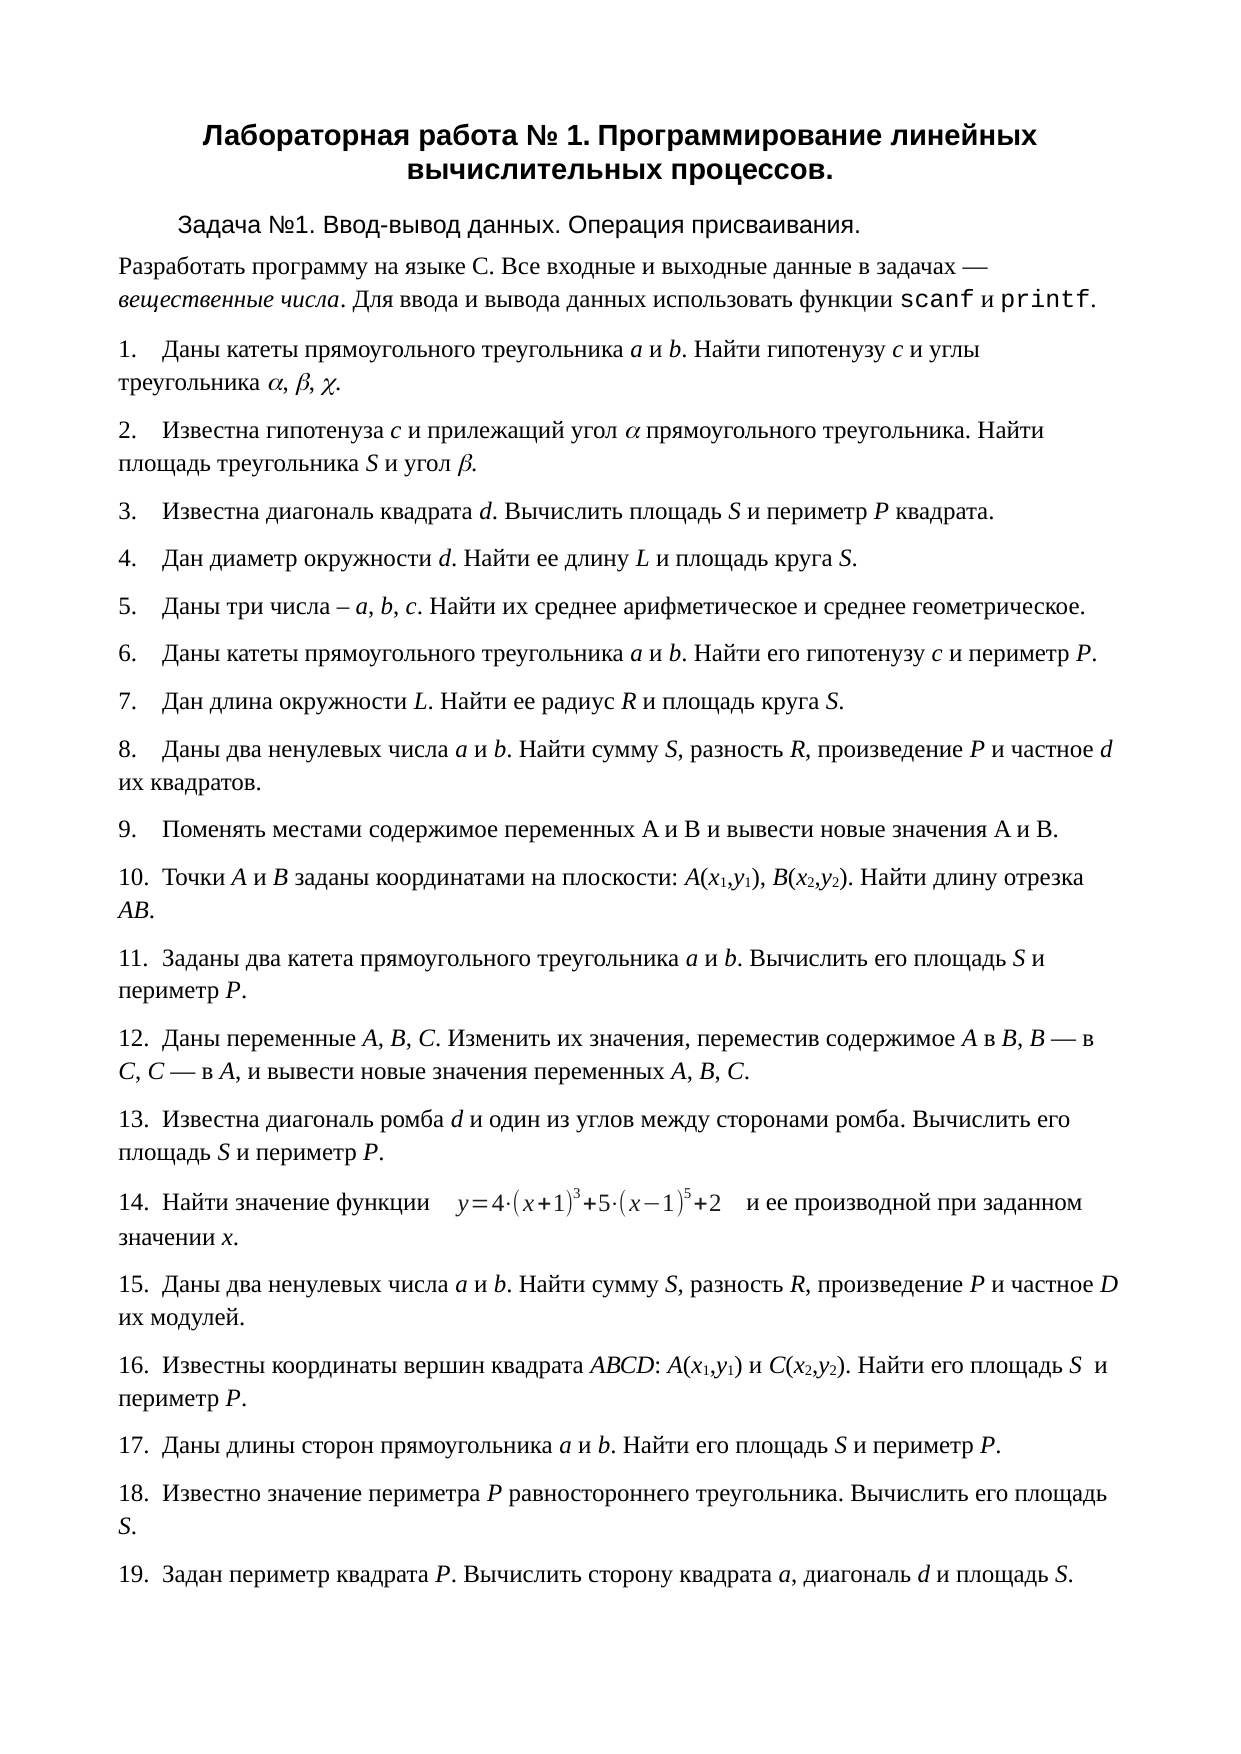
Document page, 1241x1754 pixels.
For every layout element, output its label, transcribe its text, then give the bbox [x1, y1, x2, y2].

text Лабораторная работа № 1. Программирование линейных вычислительных процессов. [118, 118, 1122, 185]
text 13. Известна диагональ ромба d и один из углов между сторонами ромба. Вычислить его площадь S и периметр P. [118, 1104, 1122, 1166]
text 4. Дан диаметр окружности d. Найти ее длину L и площадь круга S. [118, 543, 1122, 572]
text 14. Найти значение функции и ее производной при заданном значении х. [118, 1184, 1122, 1251]
text 1. Даны катеты прямоугольного треугольника a и b. Найти гипотенузу с и углы треугольника a, b, c. [118, 334, 1122, 396]
text 10. Точки A и B заданы координатами на плоскости: А(x1,y1), B(x2,y2). Найти длину отрезка AB. [118, 862, 1122, 924]
text Задача №1. Ввод-вывод данных. Операция присваивания. [118, 210, 1122, 239]
text 18. Известно значение периметра P равностороннего треугольника. Вычислить его площадь S. [118, 1478, 1122, 1540]
text 15. Даны два ненулевых числа a и b. Найти сумму S, разность R, произведение P и частное D их модулей. [118, 1269, 1122, 1331]
text 2. Известна гипотенуза c и прилежащий угол a прямоугольного треугольника. Найти площадь треугольника S и угол b. [118, 415, 1122, 477]
text 3. Известна диагональ квадрата d. Вычислить площадь S и периметр P квадрата. [118, 496, 1122, 524]
text 7. Дан длина окружности L. Найти ее радиус R и площадь круга S. [118, 686, 1122, 715]
text 17. Даны длины сторон прямоугольника a и b. Найти его площадь S и периметр P. [118, 1431, 1122, 1459]
text 16. Известны координаты вершин квадрата АВСD: А(x1,y1) и C(x2,y2). Найти его площадь S и периметр P. [118, 1350, 1122, 1412]
text 8. Даны два ненулевых числа a и b. Найти сумму S, разность R, произведение P и частное d их квадратов. [118, 734, 1122, 796]
text 19. Задан периметр квадрата P. Вычислить сторону квадрата a, диагональ d и площадь S. [118, 1559, 1122, 1588]
text 11. Заданы два катета прямоугольного треугольника a и b. Вычислить его площадь S и периметр P. [118, 943, 1122, 1004]
text 9. Поменять местами содержимое переменных A и B и вывести новые значения A и B. [118, 814, 1122, 843]
text 12. Даны переменные A, B, C. Изменить их значения, переместив содержимое A в B, B — в C, C — в A, и вывести новые значения переменных A, B, C. [118, 1023, 1122, 1085]
text 6. Даны катеты прямоугольного треугольника a и b. Найти его гипотенузу с и периметр P. [118, 638, 1122, 667]
text Разработать программу на языке С. Все входные и выходные данные в задачах — вещественные числа. Для ввода и вывода данных использовать функции scanf и printf. [118, 251, 1122, 315]
text 5. Даны три числа – a, b, c. Найти их среднее арифметическое и среднее геометрическое. [118, 591, 1122, 620]
